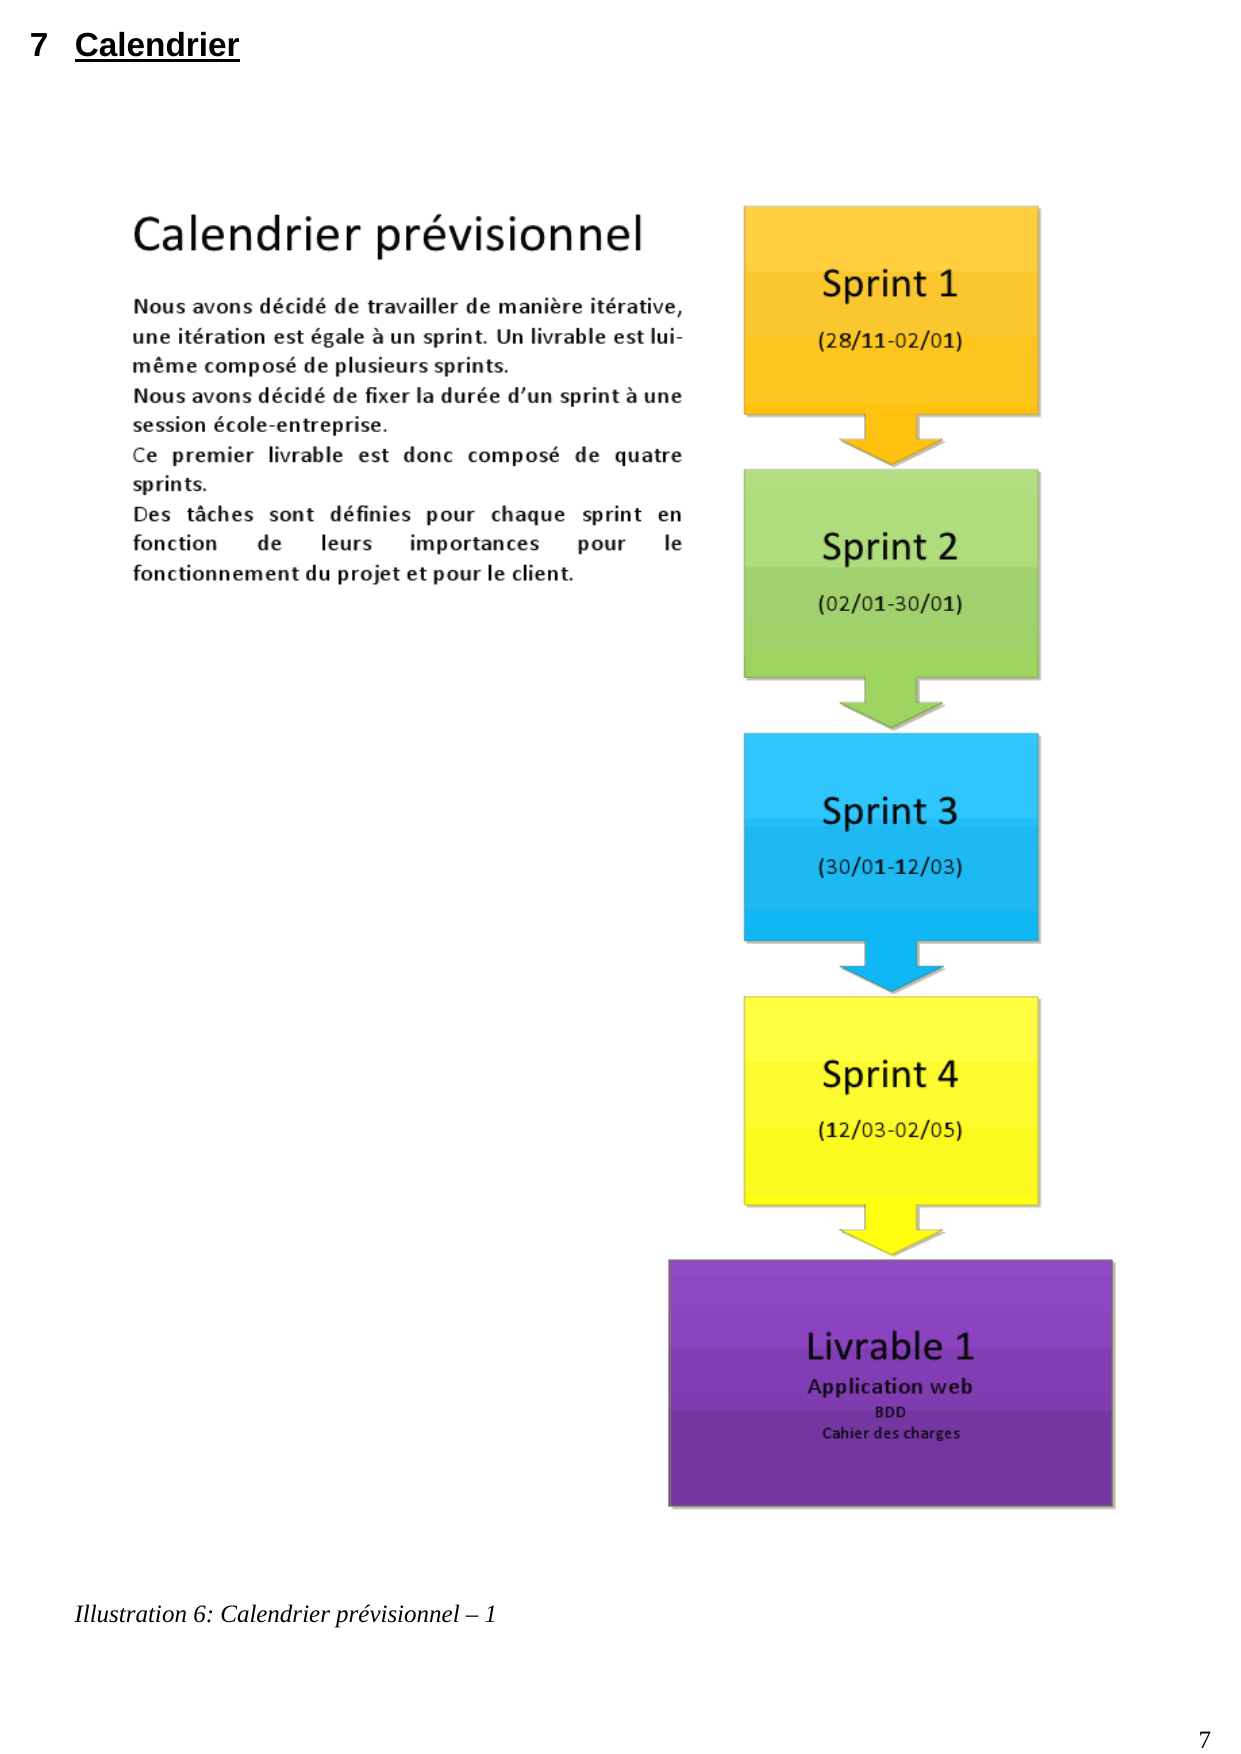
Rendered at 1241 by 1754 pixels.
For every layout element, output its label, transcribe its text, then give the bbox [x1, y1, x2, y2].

subtitle Calendrier [29, 25, 1211, 63]
text Illustration 6: Calendrier prévisionnel – 1 [74, 108, 1188, 1628]
picture [74, 111, 1155, 1599]
